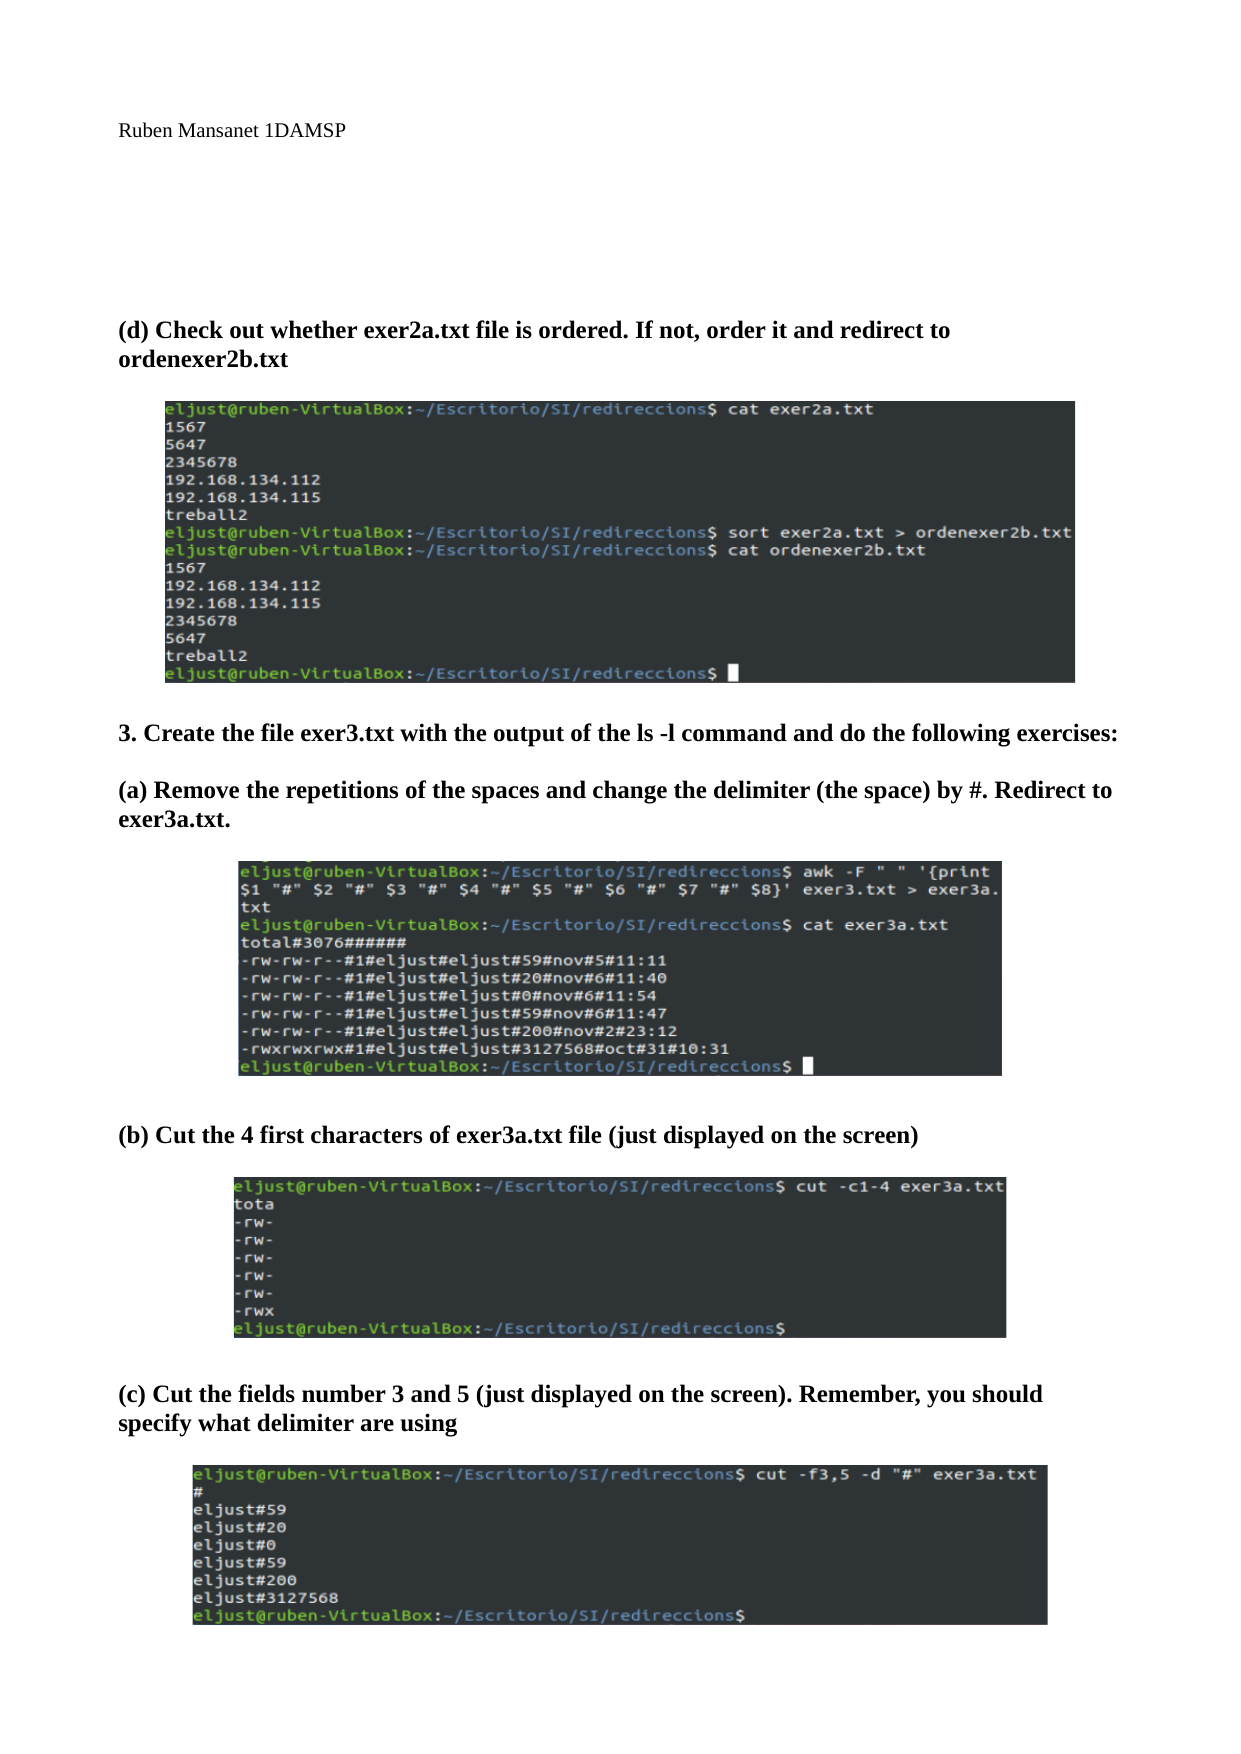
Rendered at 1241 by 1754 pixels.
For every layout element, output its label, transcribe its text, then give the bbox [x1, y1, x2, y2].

text (c) Cut the fields number 3 and 5 (just displayed on the screen). Remember, you should specify what delimiter are using [118, 1379, 1122, 1437]
picture [192, 1465, 1048, 1625]
picture [165, 401, 1076, 683]
picture [238, 861, 1002, 1076]
text (d) Check out whether exer2a.txt file is ordered. If not, order it and redirect to ordenexer2b.txt [118, 315, 1122, 373]
text (a) Remove the repetitions of the spaces and change the delimiter (the space) by #. Redirect to exer3a.txt. [118, 775, 1122, 833]
picture [233, 1177, 1007, 1338]
text 3. Create the file exer3.txt with the output of the ls -l command and do the following exercises: [118, 718, 1122, 747]
text (b) Cut the 4 first characters of exer3a.txt file (just displayed on the screen) [118, 1120, 1122, 1149]
